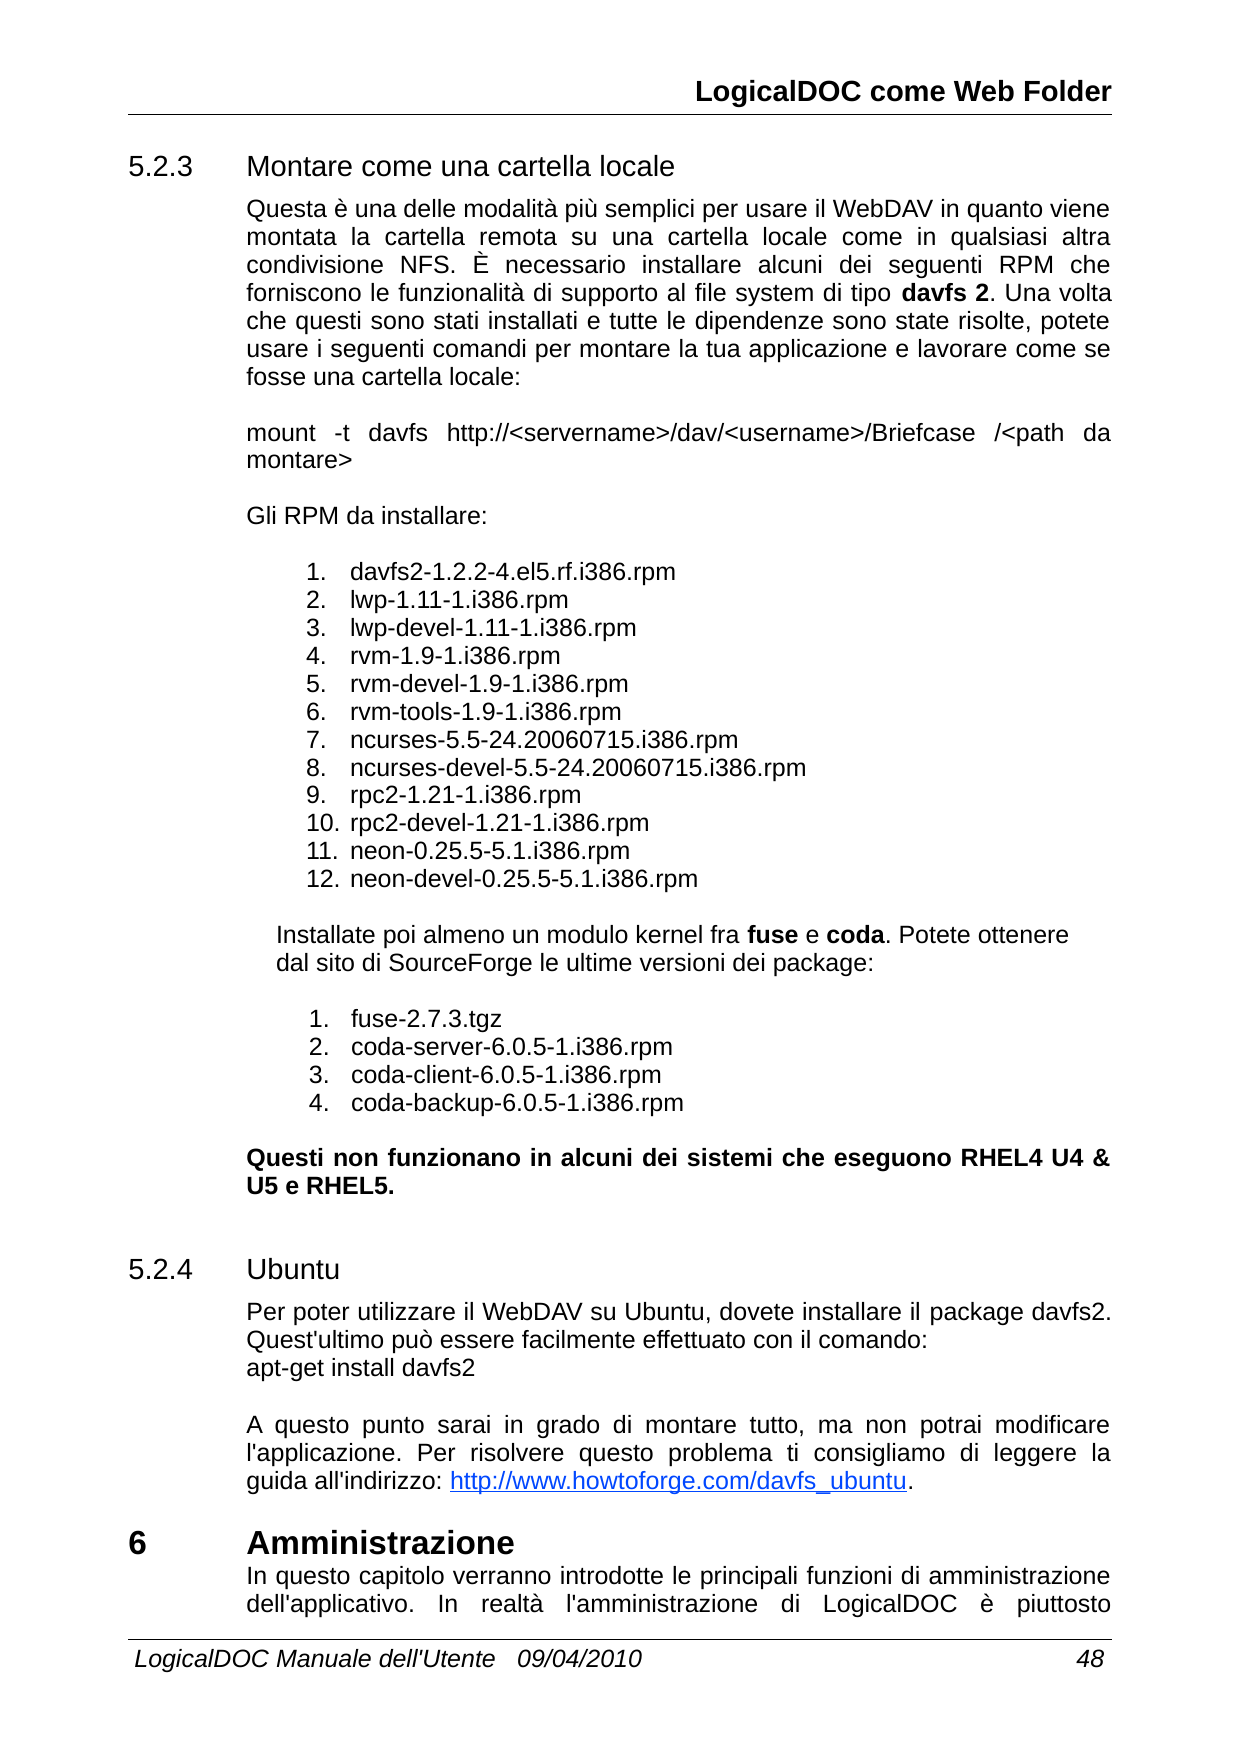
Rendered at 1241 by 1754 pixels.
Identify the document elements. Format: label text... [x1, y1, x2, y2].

text mount -t davfs http://<servername>/dav/<username>/Briefcase /<path da montare> [246, 418, 1112, 474]
text In questo capitolo verranno introdotte le principali funzioni di amministrazione dell'applicativo. In realtà l'amministrazione di LogicalDOC è piuttosto [246, 1561, 1112, 1617]
text Per poter utilizzare il WebDAV su Ubuntu, dovete installare il package davfs2. Quest'ultimo può essere facilmente effettuato con il comando: [246, 1298, 1112, 1353]
list lwp-1.11-1.i386.rpm [128, 586, 1112, 614]
text Installate poi almeno un modulo kernel fra fuse e coda. Potete ottenere dal sito di SourceForge le ultime versioni dei package: [128, 921, 1112, 977]
text Questa è una delle modalità più semplici per usare il WebDAV in quanto viene montata la cartella remota su una cartella locale come in qualsiasi altra condivisione NFS. È necessario installare alcuni dei seguenti RPM che forniscono le funzionalità di supporto al file system di tipo davfs 2. Una volta che questi sono stati installati e tutte le dipendenze sono state risolte, potete usare i seguenti comandi per montare la tua applicazione e lavorare come se fosse una cartella locale: [246, 195, 1112, 390]
text A questo punto sarai in grado di montare tutto, ma non potrai modificare l'applicazione. Per risolvere questo problema ti consigliamo di leggere la guida all'indirizzo: http://www.howtoforge.com/davfs_ubuntu. [246, 1411, 1112, 1495]
list rvm-devel-1.9-1.i386.rpm [128, 669, 1112, 697]
list neon-devel-0.25.5-5.1.i386.rpm [128, 865, 1112, 893]
list davfs2-1.2.2-4.el5.rf.i386.rpm [128, 558, 1112, 586]
list rpc2-devel-1.21-1.i386.rpm [128, 809, 1112, 837]
list coda-server-6.0.5-1.i386.rpm [203, 1032, 1112, 1060]
text Questi non funzionano in alcuni dei sistemi che eseguono RHEL4 U4 & U5 e RHEL5. [246, 1144, 1112, 1200]
list lwp-devel-1.11-1.i386.rpm [128, 614, 1112, 642]
subtitle Montare come una cartella locale [128, 150, 1112, 183]
list coda-client-6.0.5-1.i386.rpm [203, 1060, 1112, 1088]
text Gli RPM da installare: [246, 502, 1112, 530]
list ncurses-5.5-24.20060715.i386.rpm [128, 725, 1112, 753]
list neon-0.25.5-5.1.i386.rpm [128, 837, 1112, 865]
subtitle Ubuntu [128, 1253, 1112, 1285]
list rvm-tools-1.9-1.i386.rpm [128, 697, 1112, 725]
list rvm-1.9-1.i386.rpm [128, 642, 1112, 669]
subtitle Amministrazione [128, 1524, 1112, 1561]
text apt-get install davfs2 [246, 1353, 1112, 1381]
list coda-backup-6.0.5-1.i386.rpm [203, 1088, 1112, 1116]
list rpc2-1.21-1.i386.rpm [128, 781, 1112, 809]
list ncurses-devel-5.5-24.20060715.i386.rpm [128, 753, 1112, 781]
list fuse-2.7.3.tgz [203, 1004, 1112, 1032]
